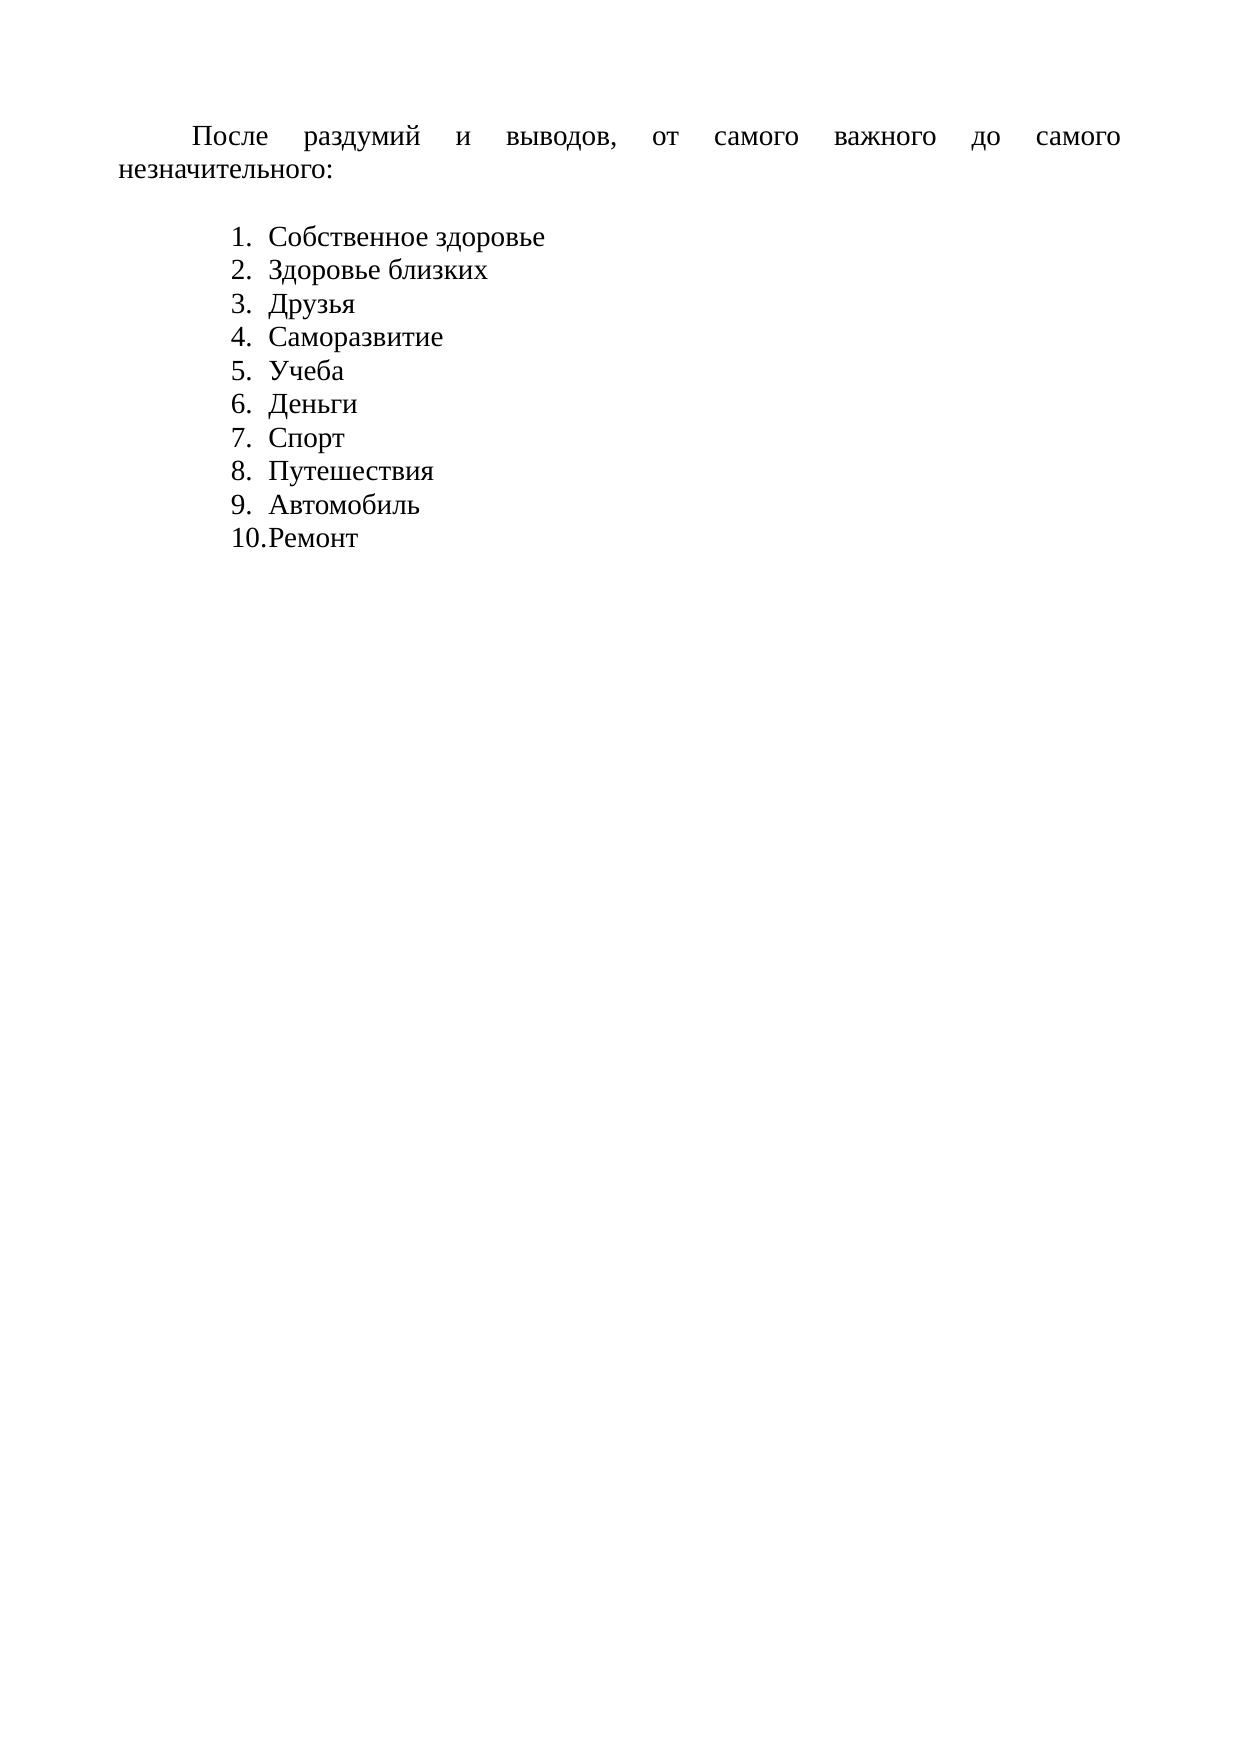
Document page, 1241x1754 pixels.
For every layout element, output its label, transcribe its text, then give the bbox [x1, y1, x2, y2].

text После раздумий и выводов, от самого важного до самого незначительного: [118, 118, 1122, 185]
list Саморазвитие [231, 319, 1122, 353]
list Автомобиль [231, 487, 1122, 521]
list Учеба [231, 353, 1122, 386]
list Собственное здоровье [231, 219, 1122, 252]
list Деньги [231, 386, 1122, 420]
list Путешествия [231, 453, 1122, 487]
list Друзья [231, 286, 1122, 319]
list Спорт [231, 420, 1122, 453]
list Здоровье близких [231, 252, 1122, 286]
list Ремонт [231, 521, 1122, 554]
